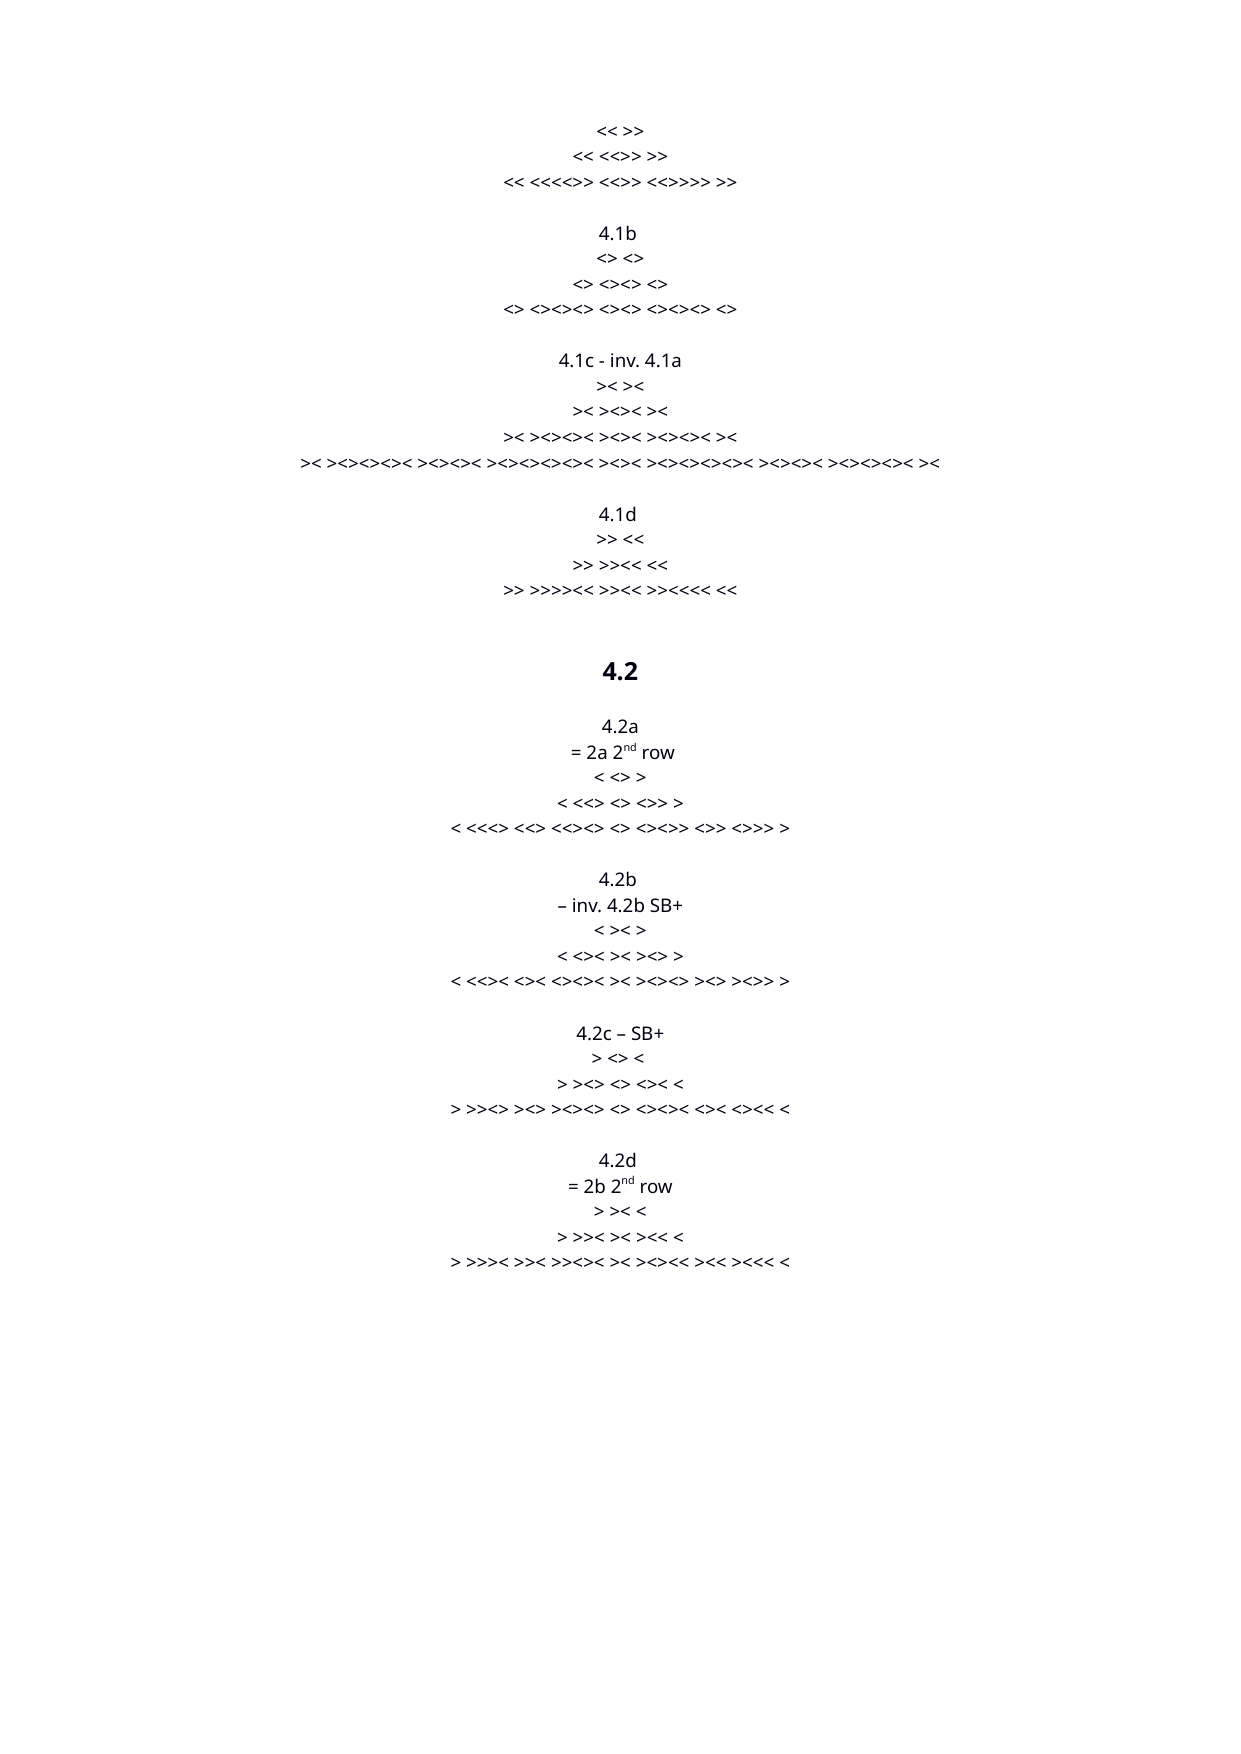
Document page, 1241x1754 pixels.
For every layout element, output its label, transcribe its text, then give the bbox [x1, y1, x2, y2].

text > >>>< >>< >><>< >< ><><< ><< ><<< < [118, 1249, 1122, 1275]
text <> <> [118, 246, 1122, 271]
text < <<> <> <>> > [118, 790, 1122, 816]
text < <> > [118, 765, 1122, 790]
text >< ><><><>< ><><>< ><><><><>< ><>< ><><><><>< ><><>< ><><><>< >< [118, 450, 1122, 475]
text >> >>>><< >><< >><<<< << [118, 577, 1122, 603]
text >> >><< << [118, 552, 1122, 577]
text 4.2 [118, 654, 1122, 688]
text < >< > [118, 918, 1122, 943]
text > >>< >< ><< < [118, 1224, 1122, 1249]
text > ><> <> <>< < [118, 1071, 1122, 1096]
text > >< < [118, 1198, 1122, 1224]
text <> <><> <> [118, 271, 1122, 297]
text > >><> ><> ><><> <> <><>< <>< <><< < [118, 1096, 1122, 1122]
text 4.2a [118, 714, 1122, 739]
text >< ><><>< ><>< ><><>< >< [118, 424, 1122, 450]
text << >> [118, 118, 1122, 144]
text <> <><><> <><> <><><> <> [118, 297, 1122, 322]
text >< >< [118, 373, 1122, 399]
text 4.2b [118, 867, 1122, 892]
text 4.1c - inv. 4.1a [118, 348, 1122, 373]
text << <<>> >> [118, 144, 1122, 169]
text < <<>< <>< <><>< >< ><><> ><> ><>> > [118, 969, 1122, 994]
text = 2a 2nd row [118, 739, 1122, 765]
text = 2b 2nd row [118, 1173, 1122, 1198]
text 4.2d [118, 1147, 1122, 1173]
text 4.2c – SB+ [118, 1020, 1122, 1045]
text > <> < [118, 1045, 1122, 1071]
text >< ><>< >< [118, 399, 1122, 424]
text – inv. 4.2b SB+ [118, 892, 1122, 918]
text < <<<> <<> <<><> <> <><>> <>> <>>> > [118, 816, 1122, 841]
text 4.1d [118, 501, 1122, 526]
text 4.1b [118, 220, 1122, 246]
text << <<<<>> <<>> <<>>>> >> [118, 169, 1122, 195]
text < <>< >< ><> > [118, 943, 1122, 969]
text >> << [118, 526, 1122, 552]
